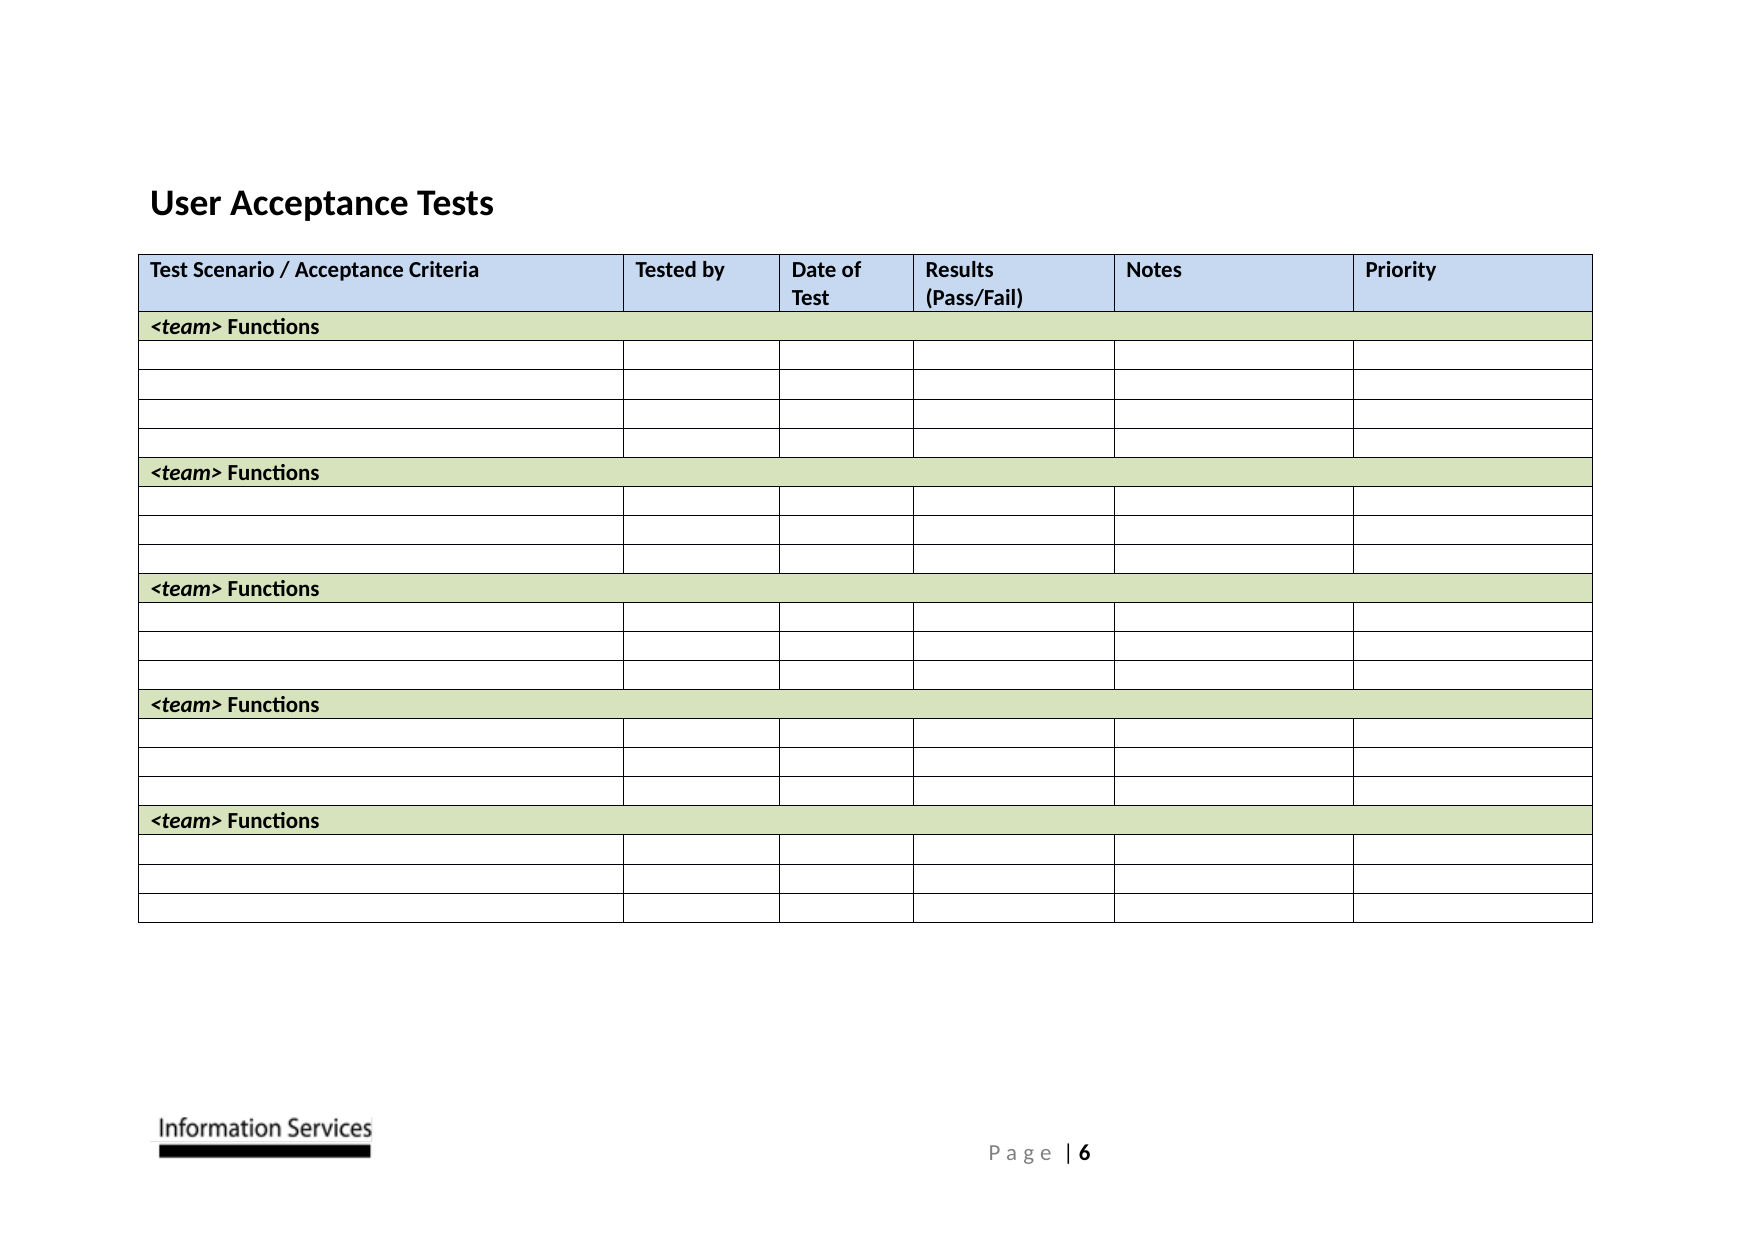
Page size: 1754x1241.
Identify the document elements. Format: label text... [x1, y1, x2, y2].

table_header Test Scenario / Acceptance Criteria [139, 255, 623, 311]
table_cell [1354, 719, 1592, 747]
table_cell [914, 661, 1114, 689]
table_cell [1354, 400, 1592, 427]
table_cell [139, 748, 623, 776]
table_cell [624, 632, 779, 660]
table_cell [914, 516, 1114, 544]
table_cell [1115, 777, 1353, 805]
picture [150, 1117, 380, 1160]
table_cell [1115, 661, 1353, 689]
table_cell [139, 370, 623, 398]
table_cell [624, 370, 779, 398]
table_cell [914, 370, 1114, 398]
table_cell [624, 894, 779, 922]
table_cell [624, 777, 779, 805]
table_cell [780, 603, 913, 631]
table_cell [914, 603, 1114, 631]
table_cell [1115, 341, 1353, 369]
table_cell [1354, 894, 1592, 922]
table_cell [1354, 545, 1592, 573]
table_cell [780, 370, 913, 398]
table_cell [1115, 545, 1353, 573]
table_cell [624, 603, 779, 631]
table_cell [780, 516, 913, 544]
table_cell [139, 429, 623, 457]
table_cell [139, 632, 623, 660]
table_cell [1354, 370, 1592, 398]
table_cell [1115, 487, 1353, 515]
table_cell [1115, 748, 1353, 776]
table_cell <team> Functions [139, 312, 1592, 340]
table_cell <team> Functions [139, 574, 1592, 602]
table_cell [624, 748, 779, 776]
table_cell [1354, 748, 1592, 776]
table_cell [1354, 777, 1592, 805]
table_cell [139, 777, 623, 805]
table_cell [624, 429, 779, 457]
table_header Date of Test [780, 255, 913, 311]
table_cell [780, 545, 913, 573]
table_cell [139, 545, 623, 573]
table_cell <team> Functions [139, 690, 1592, 718]
table_cell [914, 632, 1114, 660]
subtitle User Acceptance Tests [150, 179, 1604, 225]
table_cell [914, 429, 1114, 457]
table_cell [1354, 341, 1592, 369]
table_cell [139, 719, 623, 747]
table_cell [139, 835, 623, 863]
table_cell [914, 777, 1114, 805]
table_cell [1115, 400, 1353, 427]
table_cell <team> Functions [139, 806, 1592, 834]
table_cell [139, 516, 623, 544]
table_cell [914, 487, 1114, 515]
table_cell [780, 341, 913, 369]
table_cell [139, 400, 623, 427]
table_cell [624, 545, 779, 573]
table_cell [780, 487, 913, 515]
table_cell [914, 894, 1114, 922]
table_cell [1354, 632, 1592, 660]
table_cell <team> Functions [139, 458, 1592, 486]
table_cell [624, 516, 779, 544]
table_cell [624, 661, 779, 689]
table_cell [1354, 865, 1592, 892]
table_cell [914, 835, 1114, 863]
table_cell [780, 835, 913, 863]
table_cell [1115, 719, 1353, 747]
table_cell [1115, 632, 1353, 660]
table_cell [780, 661, 913, 689]
table_cell [1354, 661, 1592, 689]
table_cell [624, 835, 779, 863]
table_cell [1354, 429, 1592, 457]
table_cell [624, 719, 779, 747]
table_cell [1115, 516, 1353, 544]
table_cell [914, 400, 1114, 427]
table_cell [1354, 516, 1592, 544]
table_cell [1115, 603, 1353, 631]
table_cell [624, 341, 779, 369]
table_cell [1115, 894, 1353, 922]
table_cell [139, 603, 623, 631]
table_cell [1115, 865, 1353, 892]
table_cell [780, 429, 913, 457]
table_cell [914, 748, 1114, 776]
table_cell [624, 400, 779, 427]
table_cell [624, 865, 779, 892]
table_cell [139, 341, 623, 369]
table_header Priority [1354, 255, 1592, 311]
table_cell [780, 894, 913, 922]
table_cell [780, 748, 913, 776]
table_cell [1115, 835, 1353, 863]
table_cell [139, 894, 623, 922]
table_cell [1354, 835, 1592, 863]
table_cell [1354, 487, 1592, 515]
table_cell [780, 865, 913, 892]
table_cell [780, 400, 913, 427]
table_cell [914, 719, 1114, 747]
table_header Notes [1115, 255, 1353, 311]
table_cell [1115, 429, 1353, 457]
table_cell [780, 777, 913, 805]
table_cell [914, 341, 1114, 369]
table_cell [780, 719, 913, 747]
table_cell [624, 487, 779, 515]
table_cell [139, 661, 623, 689]
table_cell [780, 632, 913, 660]
table_cell [1354, 603, 1592, 631]
table_header Results (Pass/Fail) [914, 255, 1114, 311]
table_cell [914, 865, 1114, 892]
table_cell [139, 865, 623, 892]
table_header Tested by [624, 255, 779, 311]
table_cell [139, 487, 623, 515]
table_cell [914, 545, 1114, 573]
table_cell [1115, 370, 1353, 398]
